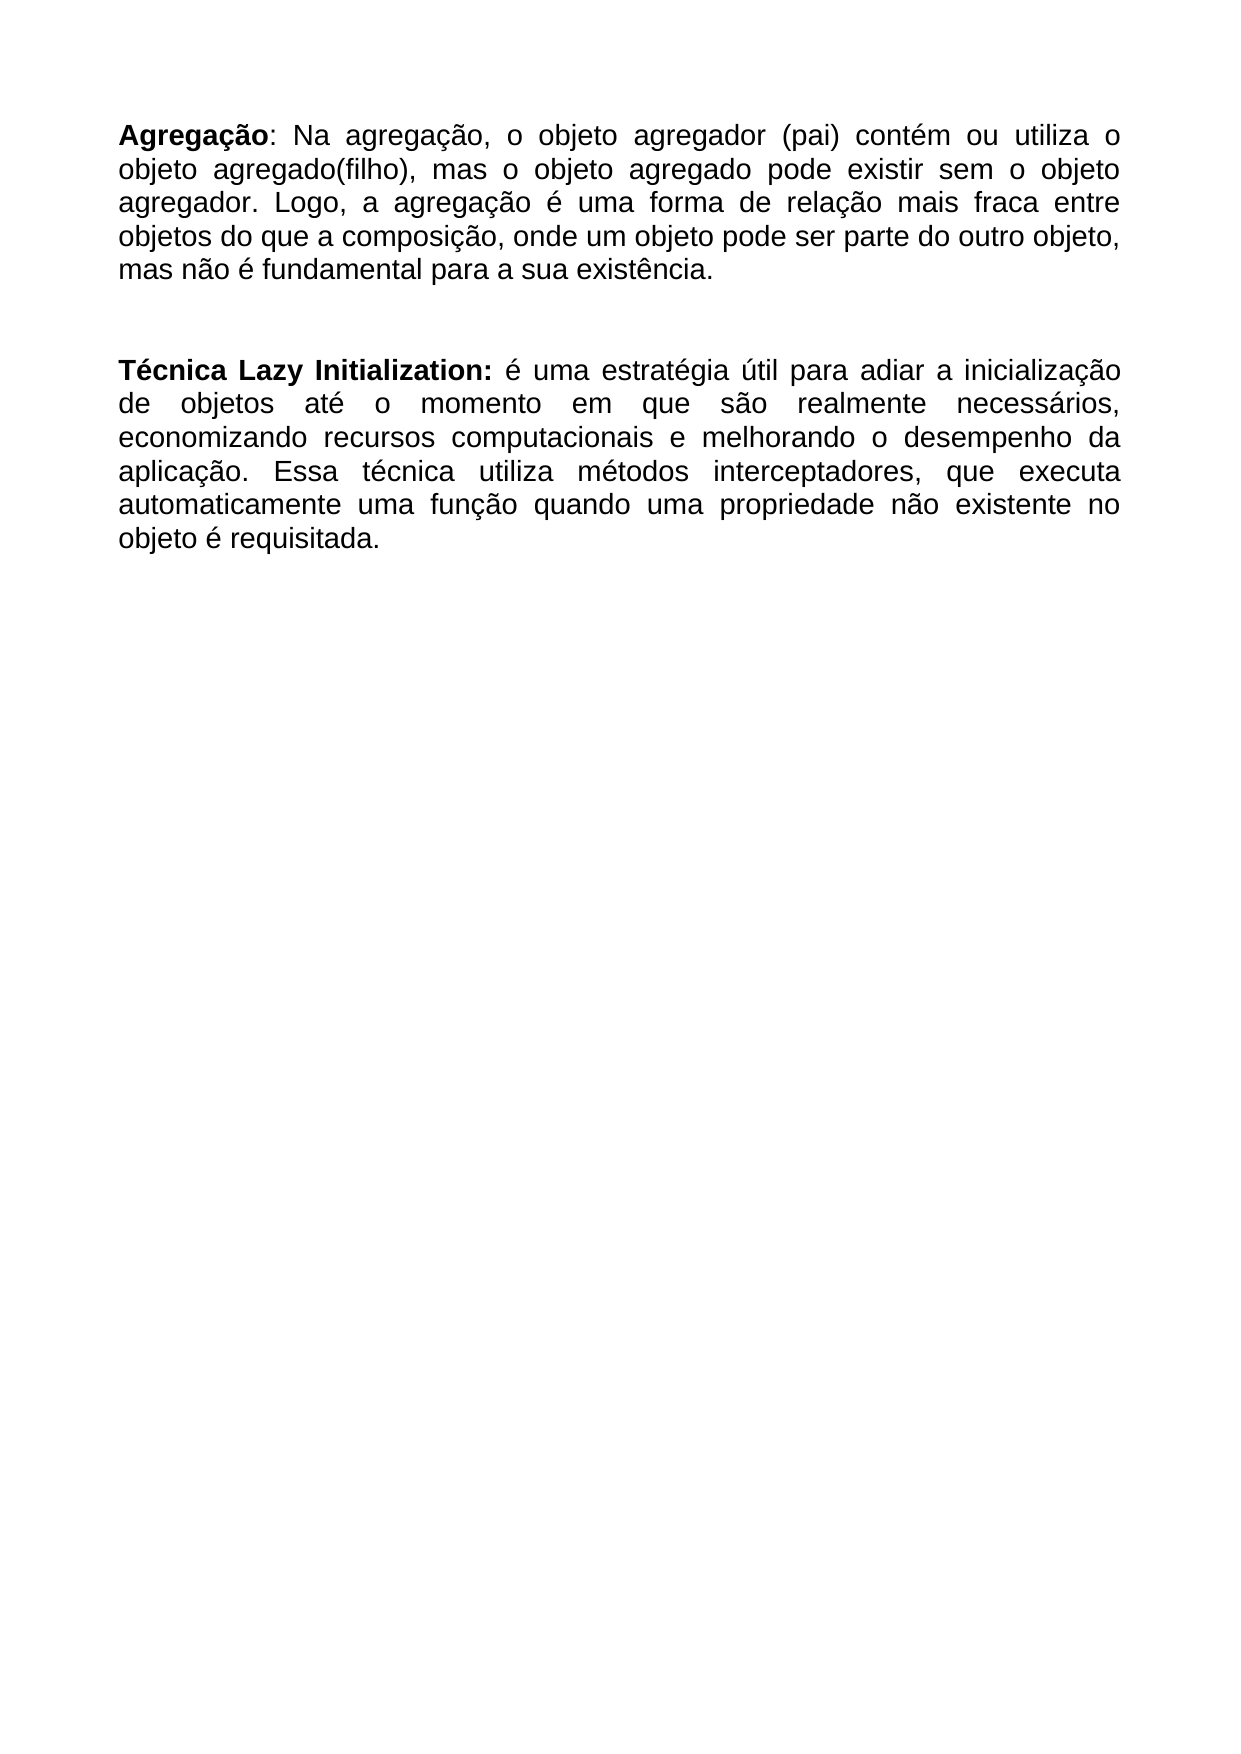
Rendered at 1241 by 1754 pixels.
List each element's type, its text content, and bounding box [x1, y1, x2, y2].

text Técnica Lazy Initialization: é uma estratégia útil para adiar a inicialização de objetos até o momento em que são realmente necessários, economizando recursos computacionais e melhorando o desempenho da aplicação. Essa técnica utiliza métodos interceptadores, que executa automaticamente uma função quando uma propriedade não existente no objeto é requisitada. [118, 353, 1122, 554]
text Agregação: Na agregação, o objeto agregador (pai) contém ou utiliza o objeto agregado(filho), mas o objeto agregado pode existir sem o objeto agregador. Logo, a agregação é uma forma de relação mais fraca entre objetos do que a composição, onde um objeto pode ser parte do outro objeto, mas não é fundamental para a sua existência. [118, 118, 1122, 286]
